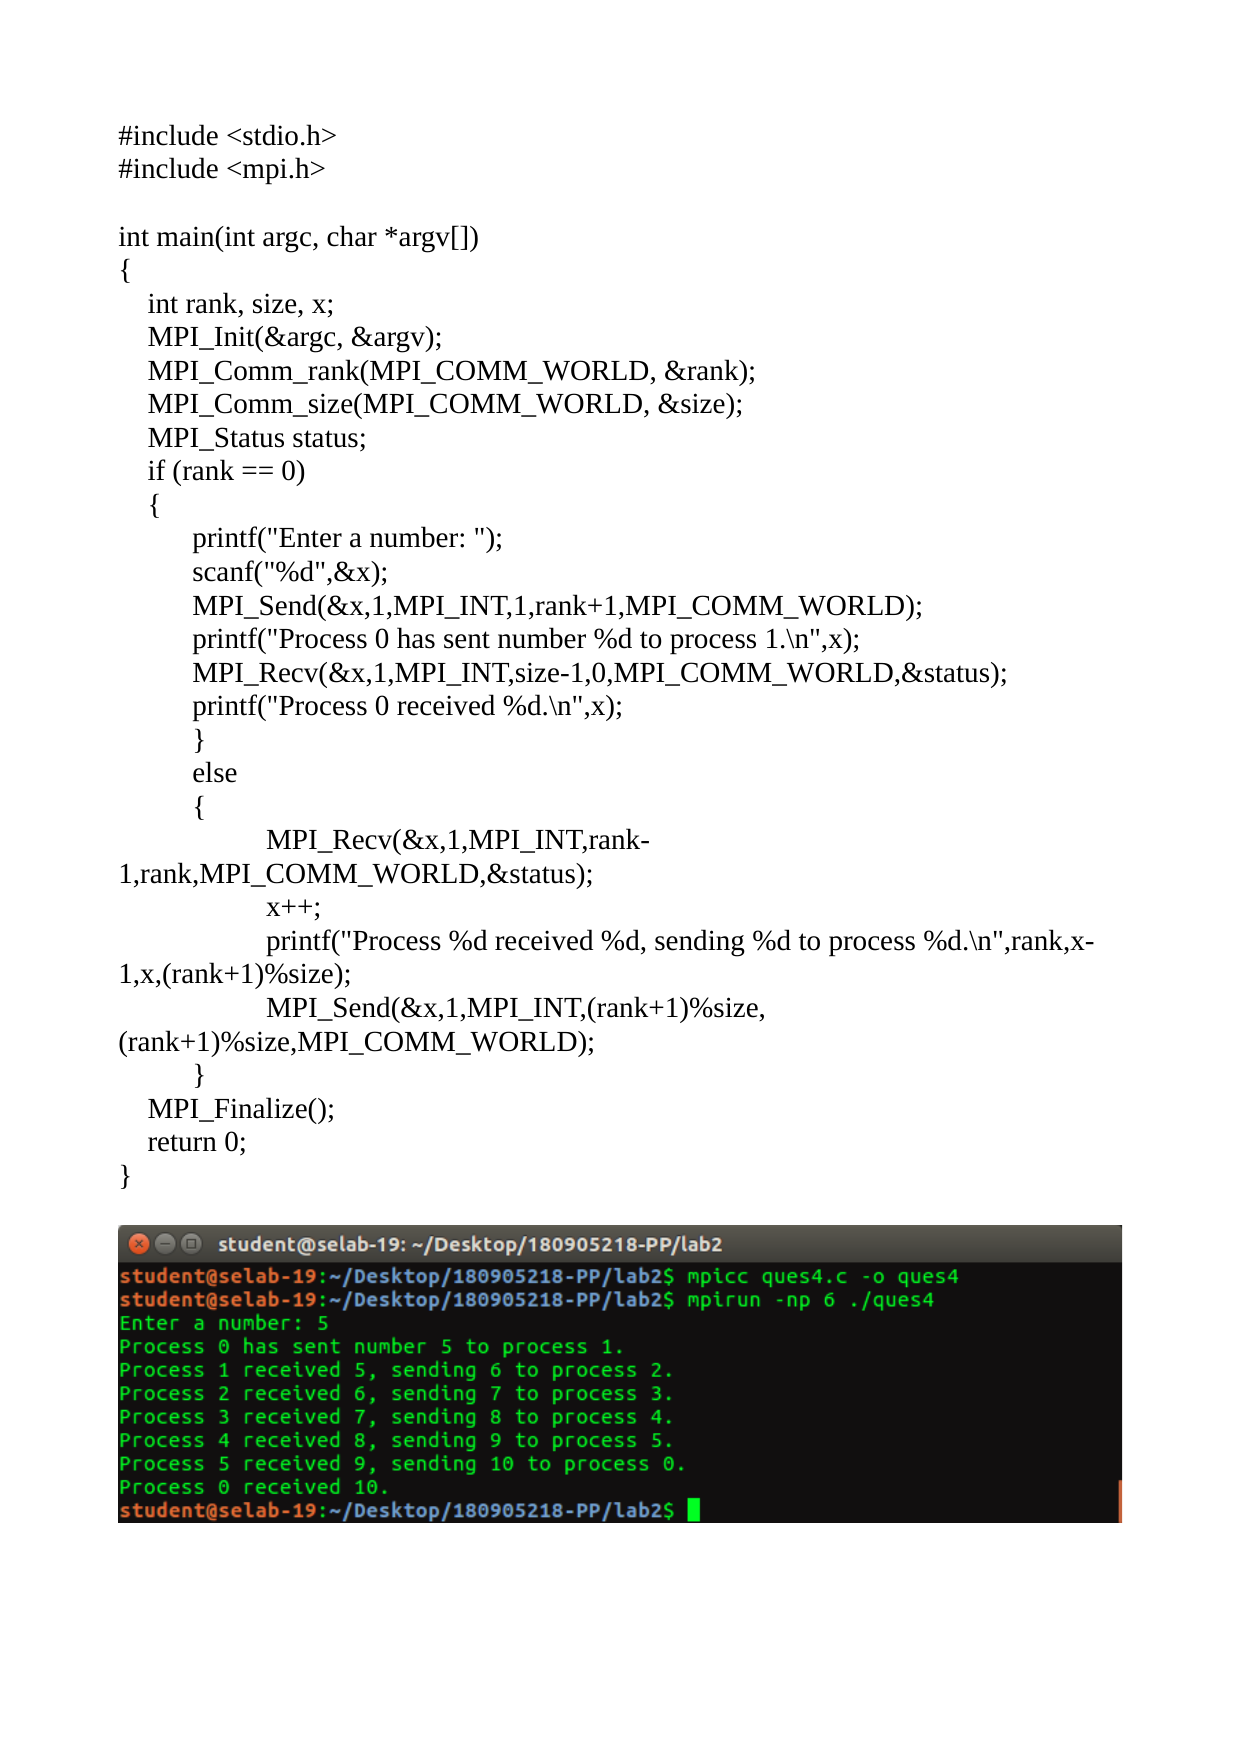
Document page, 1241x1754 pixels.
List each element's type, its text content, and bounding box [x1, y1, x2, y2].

text printf("Enter a number: "); [118, 521, 1122, 554]
text } [118, 1158, 1122, 1191]
text { [118, 252, 1122, 286]
text } [118, 1057, 1122, 1091]
text printf("Process %d received %d, sending %d to process %d.\n",rank,x-1,x,(rank+1)%size); [118, 923, 1122, 990]
text MPI_Recv(&x,1,MPI_INT,size-1,0,MPI_COMM_WORLD,&status); [118, 655, 1122, 688]
text MPI_Comm_size(MPI_COMM_WORLD, &size); [118, 386, 1122, 420]
text MPI_Status status; [118, 420, 1122, 453]
text printf("Process 0 received %d.\n",x); [118, 688, 1122, 722]
picture [118, 1225, 1123, 1523]
text int main(int argc, char *argv[]) [118, 219, 1122, 252]
text return 0; [118, 1124, 1122, 1158]
text MPI_Send(&x,1,MPI_INT,(rank+1)%size,(rank+1)%size,MPI_COMM_WORLD); [118, 990, 1122, 1057]
text MPI_Recv(&x,1,MPI_INT,rank-1,rank,MPI_COMM_WORLD,&status); [118, 822, 1122, 889]
text MPI_Comm_rank(MPI_COMM_WORLD, &rank); [118, 353, 1122, 386]
text #include <mpi.h> [118, 152, 1122, 185]
text } [118, 722, 1122, 755]
text MPI_Finalize(); [118, 1091, 1122, 1124]
text int rank, size, x; [118, 286, 1122, 319]
text if (rank == 0) [118, 453, 1122, 487]
text { [118, 487, 1122, 521]
text scanf("%d",&x); [118, 554, 1122, 588]
text else [118, 755, 1122, 789]
text { [118, 789, 1122, 822]
text #include <stdio.h> [118, 118, 1122, 152]
text MPI_Send(&x,1,MPI_INT,1,rank+1,MPI_COMM_WORLD); [118, 588, 1122, 621]
text x++; [118, 889, 1122, 923]
text MPI_Init(&argc, &argv); [118, 319, 1122, 353]
text printf("Process 0 has sent number %d to process 1.\n",x); [118, 621, 1122, 655]
